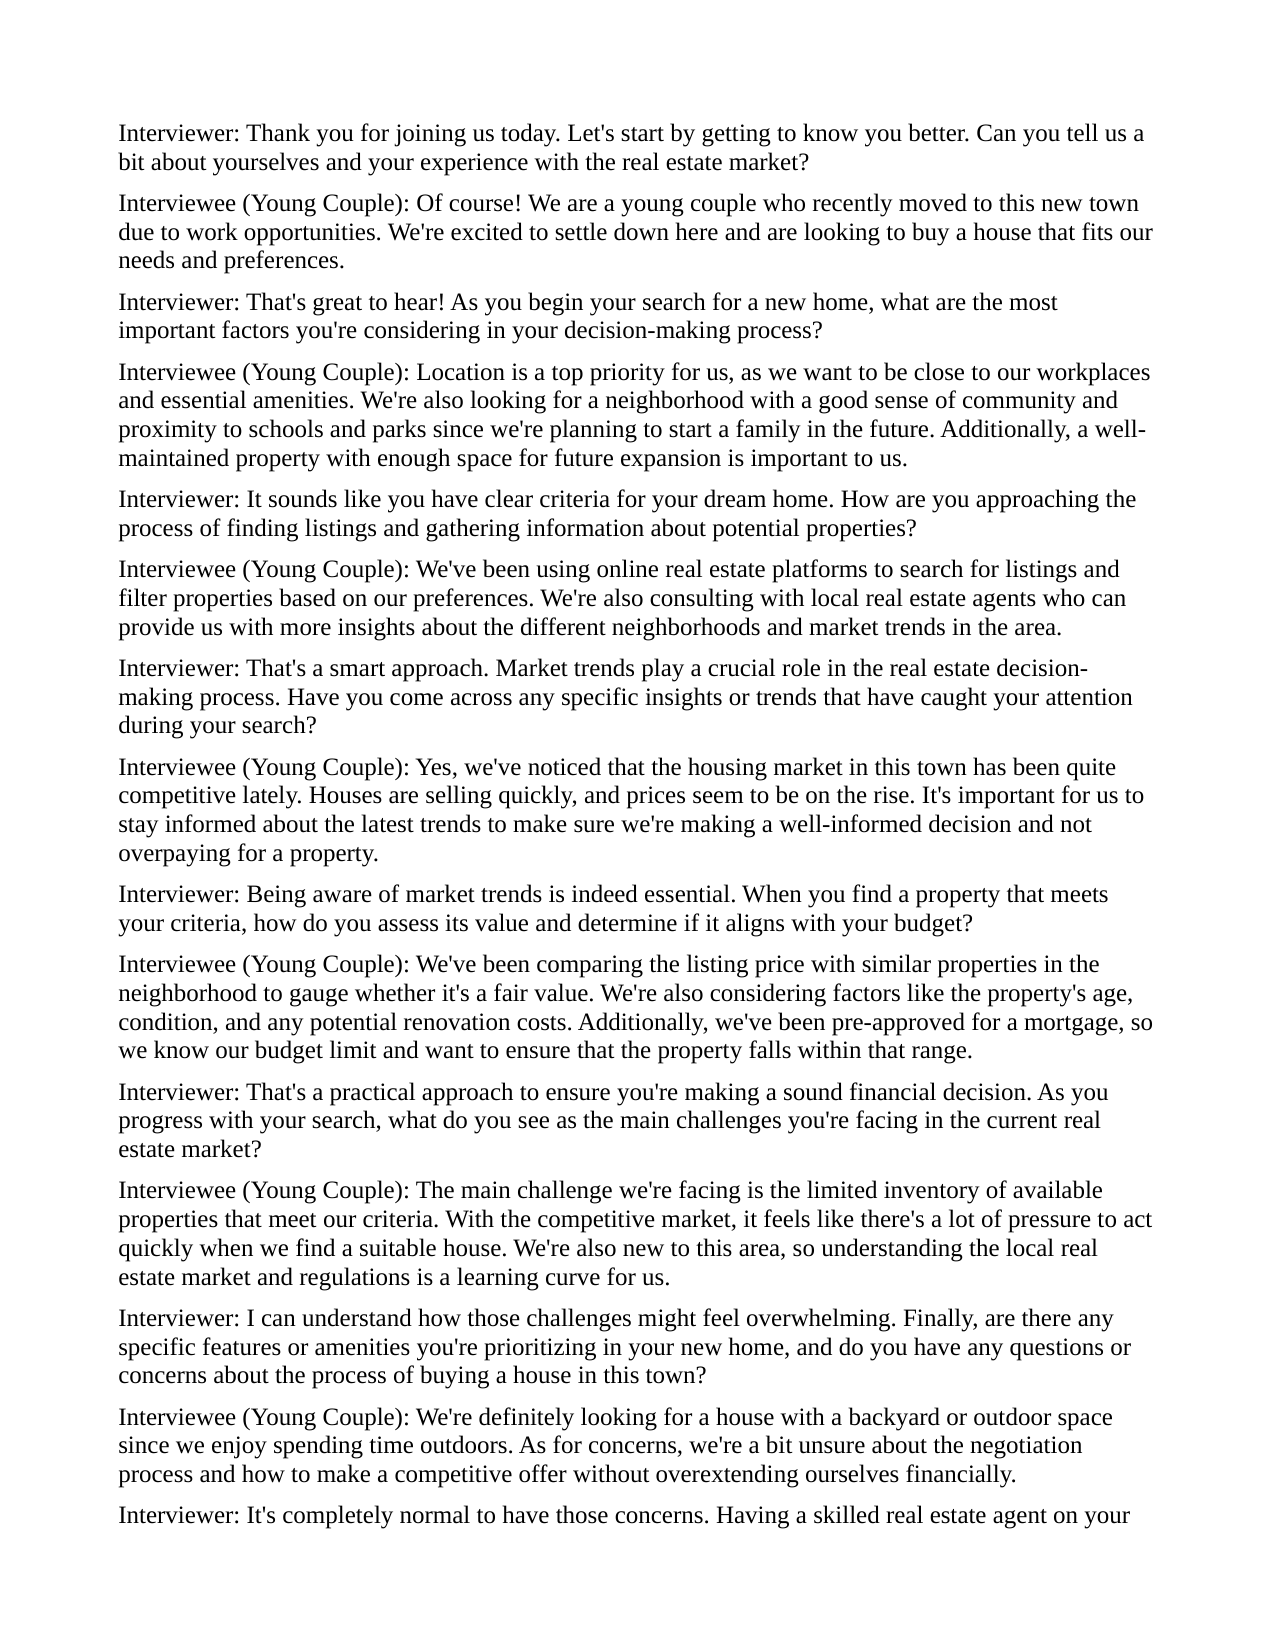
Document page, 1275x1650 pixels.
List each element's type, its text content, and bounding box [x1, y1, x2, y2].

text Interviewee (Young Couple): We've been using online real estate platforms to search for listings and filter properties based on our preferences. We're also consulting with local real estate agents who can provide us with more insights about the different neighborhoods and market trends in the area. [118, 554, 1157, 641]
text Interviewee (Young Couple): We're definitely looking for a house with a backyard or outdoor space since we enjoy spending time outdoors. As for concerns, we're a bit unsure about the negotiation process and how to make a competitive offer without overextending ourselves financially. [118, 1402, 1157, 1488]
text Interviewee (Young Couple): We've been comparing the listing price with similar properties in the neighborhood to gauge whether it's a fair value. We're also considering factors like the property's age, condition, and any potential renovation costs. Additionally, we've been pre-approved for a mortgage, so we know our budget limit and want to ensure that the property falls within that range. [118, 949, 1157, 1064]
text Interviewer: I can understand how those challenges might feel overwhelming. Finally, are there any specific features or amenities you're prioritizing in your new home, and do you have any questions or concerns about the process of buying a house in this town? [118, 1303, 1157, 1389]
text Interviewer: Being aware of market trends is indeed essential. When you find a property that meets your criteria, how do you assess its value and determine if it aligns with your budget? [118, 879, 1157, 937]
text Interviewee (Young Couple): Location is a top priority for us, as we want to be close to our workplaces and essential amenities. We're also looking for a neighborhood with a good sense of community and proximity to schools and parks since we're planning to start a family in the future. Additionally, a well-maintained property with enough space for future expansion is important to us. [118, 357, 1157, 472]
text Interviewee (Young Couple): Yes, we've noticed that the housing market in this town has been quite competitive lately. Houses are selling quickly, and prices seem to be on the rise. It's important for us to stay informed about the latest trends to make sure we're making a well-informed decision and not overpaying for a property. [118, 752, 1157, 867]
text Interviewer: That's a smart approach. Market trends play a crucial role in the real estate decision-making process. Have you come across any specific insights or trends that have caught your attention during your search? [118, 653, 1157, 739]
text Interviewer: That's great to hear! As you begin your search for a new home, what are the most important factors you're considering in your decision-making process? [118, 287, 1157, 344]
text Interviewer: It sounds like you have clear criteria for your dream home. How are you approaching the process of finding listings and gathering information about potential properties? [118, 484, 1157, 542]
text Interviewer: It's completely normal to have those concerns. Having a skilled real estate agent on your [118, 1501, 1157, 1529]
text Interviewer: Thank you for joining us today. Let's start by getting to know you better. Can you tell us a bit about yourselves and your experience with the real estate market? [118, 118, 1157, 176]
text Interviewee (Young Couple): Of course! We are a young couple who recently moved to this new town due to work opportunities. We're excited to settle down here and are looking to buy a house that fits our needs and preferences. [118, 188, 1157, 274]
text Interviewer: That's a practical approach to ensure you're making a sound financial decision. As you progress with your search, what do you see as the main challenges you're facing in the current real estate market? [118, 1077, 1157, 1163]
text Interviewee (Young Couple): The main challenge we're facing is the limited inventory of available properties that meet our criteria. With the competitive market, it feels like there's a lot of pressure to act quickly when we find a suitable house. We're also new to this area, so understanding the local real estate market and regulations is a learning curve for us. [118, 1176, 1157, 1291]
